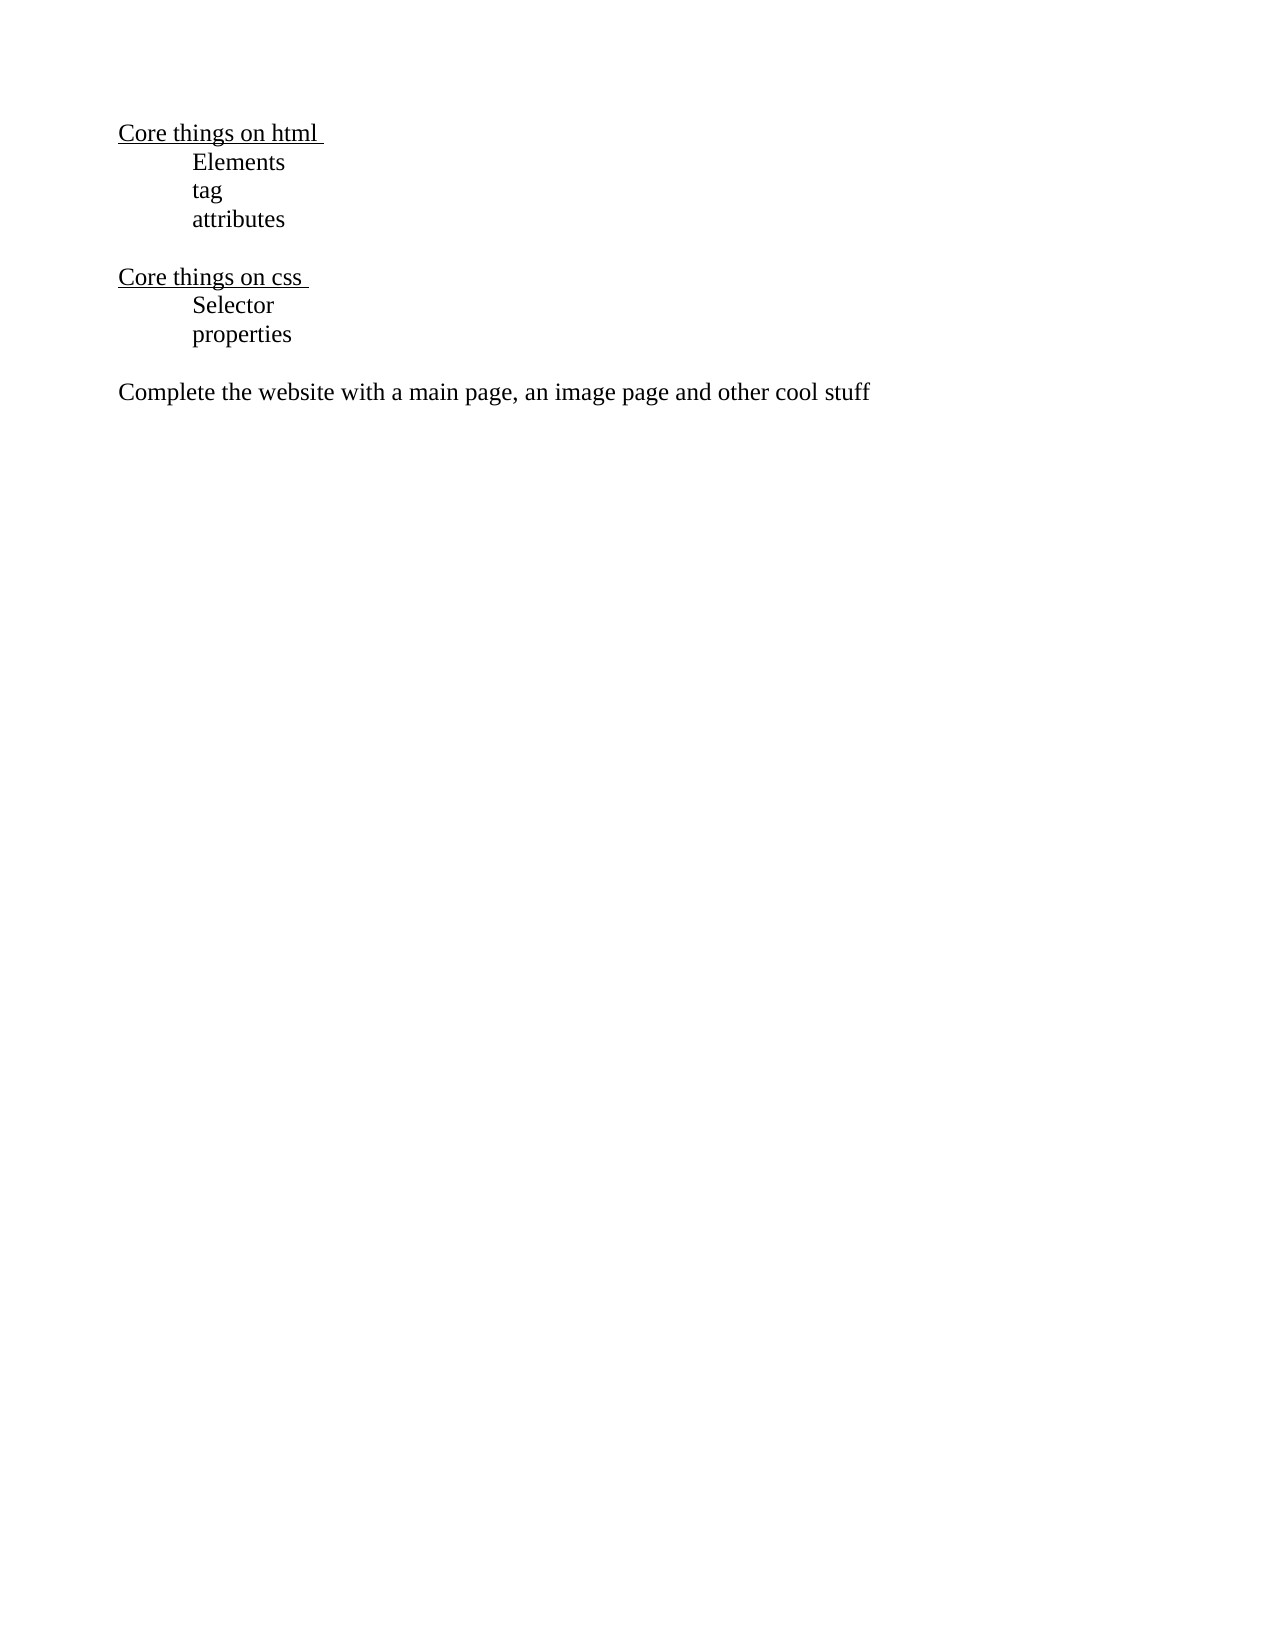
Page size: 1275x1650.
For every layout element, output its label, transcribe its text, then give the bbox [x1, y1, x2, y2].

text Complete the website with a main page, an image page and other cool stuff [118, 377, 1157, 406]
text Core things on html [118, 118, 1157, 147]
text Elements [118, 147, 1157, 176]
text tag [118, 176, 1157, 204]
text Core things on css [118, 262, 1157, 291]
text Selector [118, 291, 1157, 319]
text attributes [118, 204, 1157, 233]
text properties [118, 319, 1157, 348]
